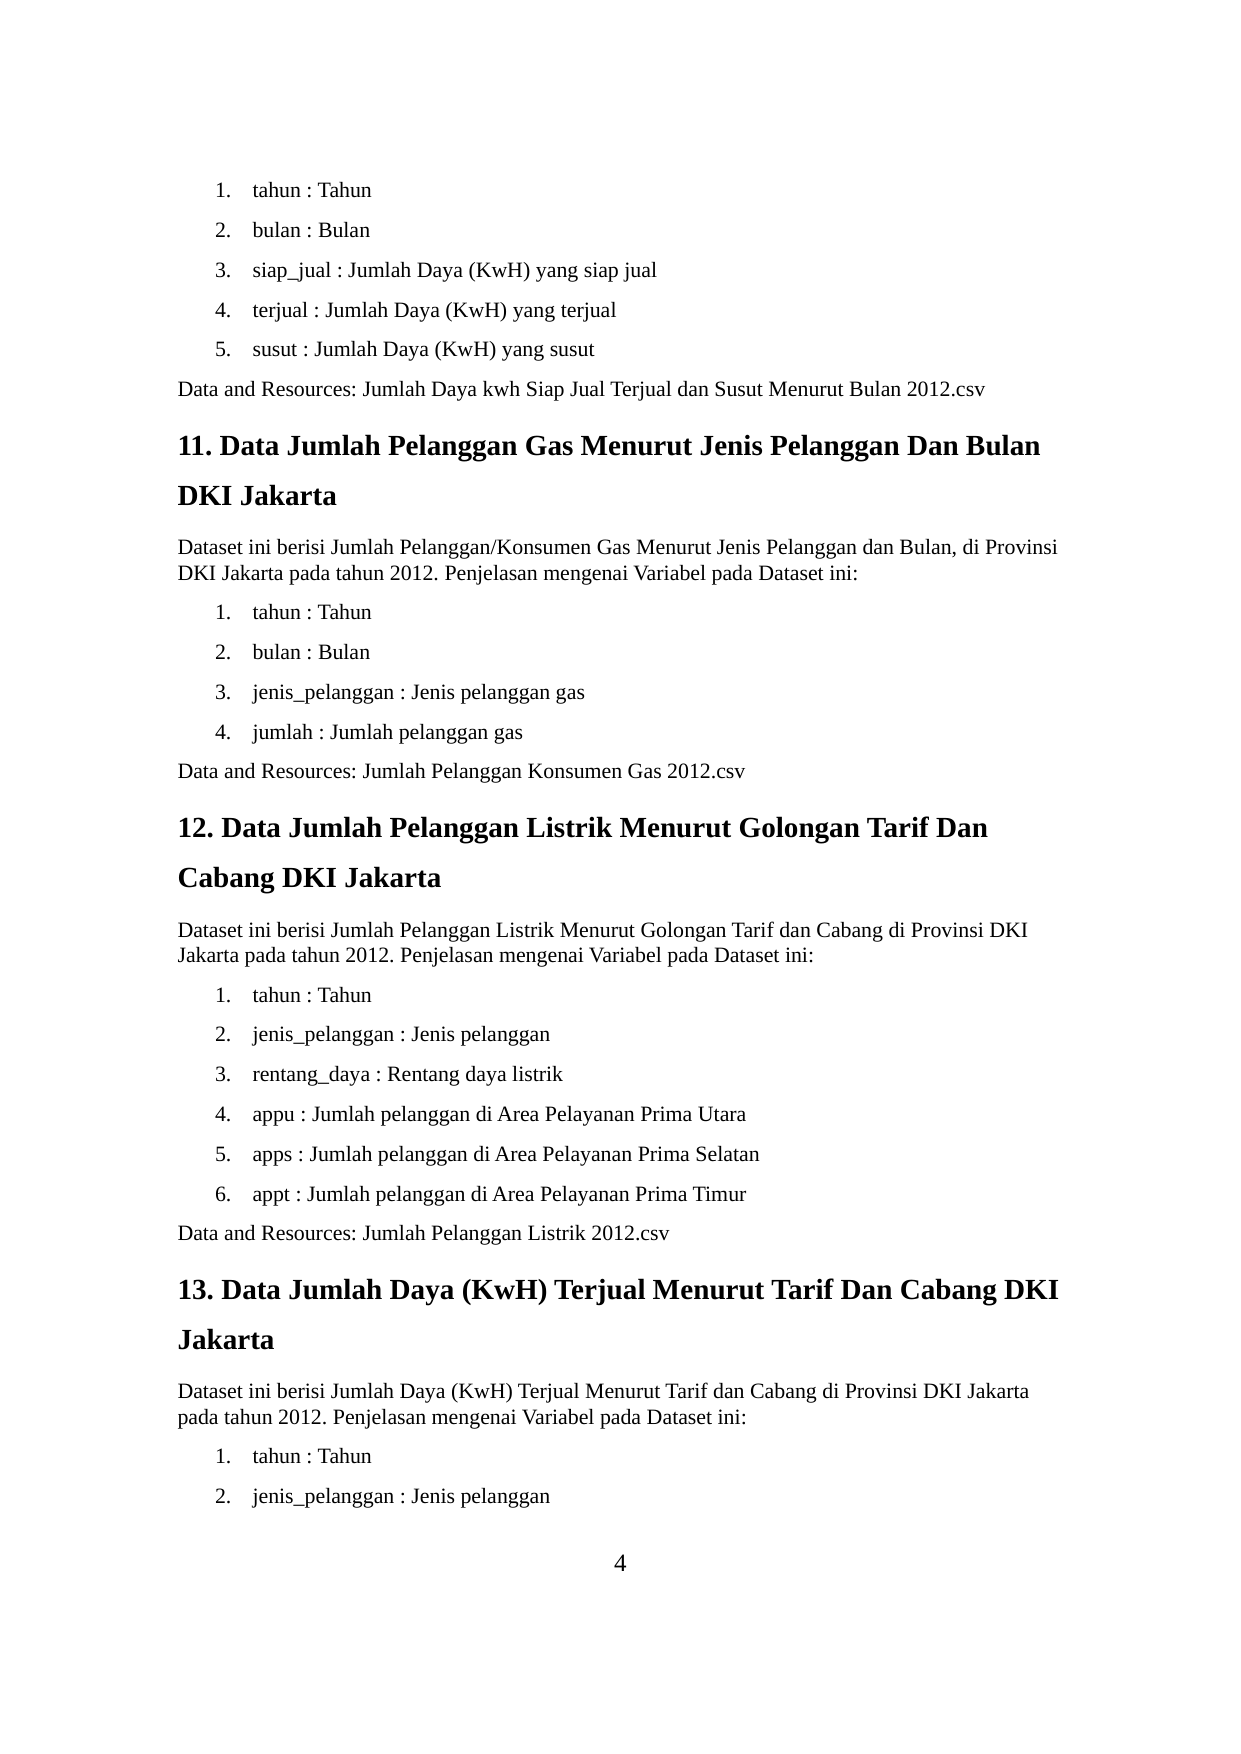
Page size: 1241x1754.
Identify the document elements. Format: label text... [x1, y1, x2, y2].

text Dataset ini berisi Jumlah Daya (KwH) Terjual Menurut Tarif dan Cabang di Provinsi DKI Jakarta pada tahun 2012. Penjelasan mengenai Variabel pada Dataset ini: [177, 1378, 1063, 1429]
list siap_jual : Jumlah Daya (KwH) yang siap jual [215, 257, 1063, 282]
list tahun : Tahun [215, 982, 1063, 1007]
list appt : Jumlah pelanggan di Area Pelayanan Prima Timur [215, 1181, 1063, 1206]
subtitle Data Jumlah Pelanggan Gas Menurut Jenis Pelanggan Dan Bulan DKI Jakarta [177, 428, 1063, 512]
list susut : Jumlah Daya (KwH) yang susut [215, 336, 1063, 362]
subtitle Data Jumlah Pelanggan Listrik Menurut Golongan Tarif Dan Cabang DKI Jakarta [177, 810, 1063, 894]
list bulan : Bulan [215, 217, 1063, 242]
list appu : Jumlah pelanggan di Area Pelayanan Prima Utara [215, 1101, 1063, 1126]
list terjual : Jumlah Daya (KwH) yang terjual [215, 297, 1063, 322]
text Data and Resources: Jumlah Pelanggan Konsumen Gas 2012.csv [177, 758, 1063, 784]
text Data and Resources: Jumlah Daya kwh Siap Jual Terjual dan Susut Menurut Bulan 2012.csv [177, 376, 1063, 401]
subtitle Data Jumlah Daya (KwH) Terjual Menurut Tarif Dan Cabang DKI Jakarta [177, 1272, 1063, 1356]
list jumlah : Jumlah pelanggan gas [215, 719, 1063, 744]
text Dataset ini berisi Jumlah Pelanggan Listrik Menurut Golongan Tarif dan Cabang di Provinsi DKI Jakarta pada tahun 2012. Penjelasan mengenai Variabel pada Dataset ini: [177, 917, 1063, 967]
list apps : Jumlah pelanggan di Area Pelayanan Prima Selatan [215, 1141, 1063, 1166]
list bulan : Bulan [215, 639, 1063, 664]
list jenis_pelanggan : Jenis pelanggan [215, 1483, 1063, 1508]
list tahun : Tahun [215, 599, 1063, 624]
text Data and Resources: Jumlah Pelanggan Listrik 2012.csv [177, 1220, 1063, 1246]
list tahun : Tahun [215, 1443, 1063, 1469]
list jenis_pelanggan : Jenis pelanggan gas [215, 679, 1063, 704]
list tahun : Tahun [215, 177, 1063, 202]
text Dataset ini berisi Jumlah Pelanggan/Konsumen Gas Menurut Jenis Pelanggan dan Bulan, di Provinsi DKI Jakarta pada tahun 2012. Penjelasan mengenai Variabel pada Dataset ini: [177, 534, 1063, 585]
list rentang_daya : Rentang daya listrik [215, 1061, 1063, 1086]
list jenis_pelanggan : Jenis pelanggan [215, 1021, 1063, 1047]
